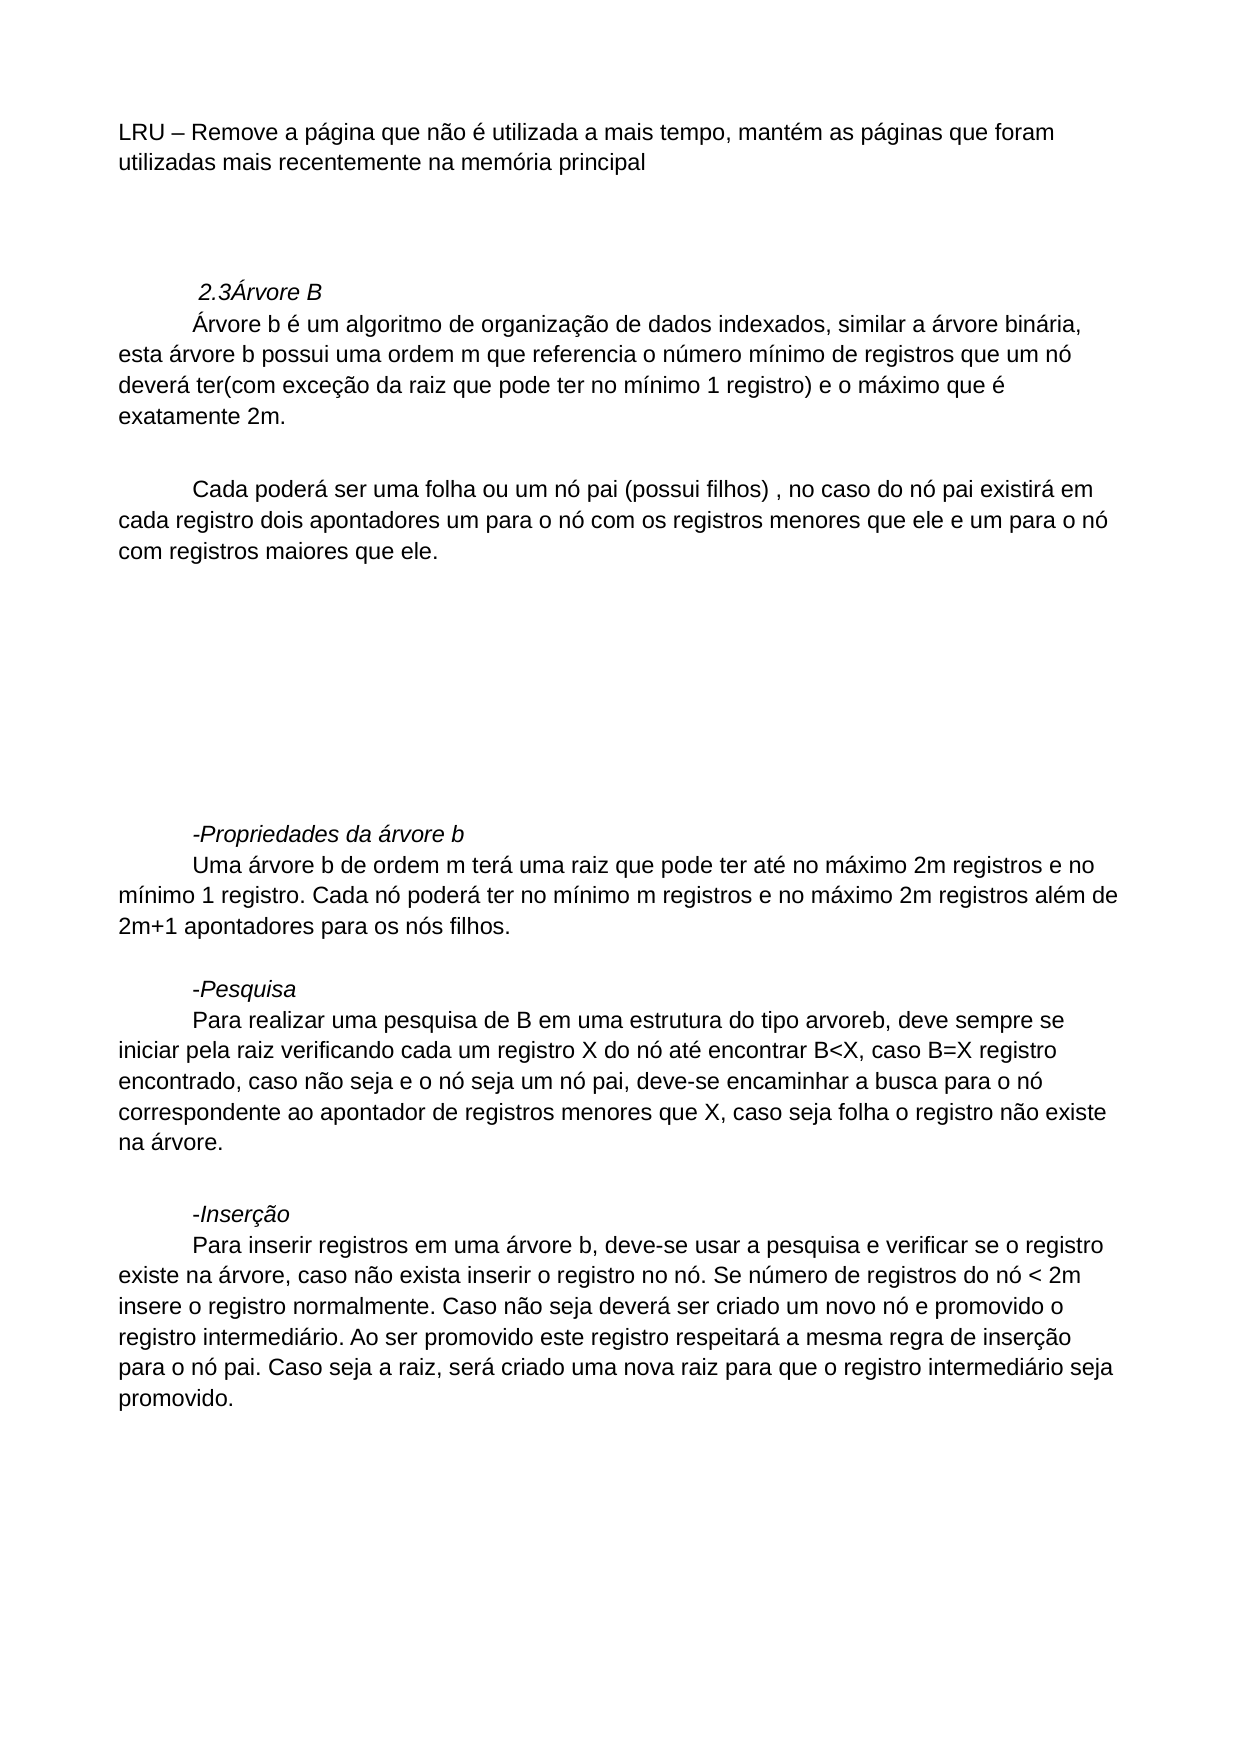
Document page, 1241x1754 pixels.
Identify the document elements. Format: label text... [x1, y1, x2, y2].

text Cada poderá ser uma folha ou um nó pai (possui filhos) , no caso do nó pai existirá em cada registro dois apontadores um para o nó com os registros menores que ele e um para o nó com registros maiores que ele. [118, 474, 1122, 564]
text Uma árvore b de ordem m terá uma raiz que pode ter até no máximo 2m registros e no mínimo 1 registro. Cada nó poderá ter no mínimo m registros e no máximo 2m registros além de 2m+1 apontadores para os nós filhos. [118, 851, 1122, 939]
text -Propriedades da árvore b [118, 821, 1122, 847]
text Para realizar uma pesquisa de B em uma estrutura do tipo arvoreb, deve sempre se iniciar pela raiz verificando cada um registro X do nó até encontrar B<X, caso B=X registro encontrado, caso não seja e o nó seja um nó pai, deve-se encaminhar a busca para o nó correspondente ao apontador de registros menores que X, caso seja folha o registro não existe na árvore. [118, 1006, 1122, 1156]
text 2.3Árvore B [118, 277, 1122, 306]
text -Inserção [118, 1201, 1122, 1228]
text Para inserir registros em uma árvore b, deve-se usar a pesquisa e verificar se o registro existe na árvore, caso não exista inserir o registro no nó. Se número de registros do nó < 2m insere o registro normalmente. Caso não seja deverá ser criado um novo nó e promovido o registro intermediário. Ao ser promovido este registro respeitará a mesma regra de inserção para o nó pai. Caso seja a raiz, será criado uma nova raiz para que o registro intermediário seja promovido. [118, 1231, 1122, 1411]
text Árvore b é um algoritmo de organização de dados indexados, similar a árvore binária, esta árvore b possui uma ordem m que referencia o número mínimo de registros que um nó deverá ter(com exceção da raiz que pode ter no mínimo 1 registro) e o máximo que é exatamente 2m. [118, 310, 1122, 429]
text -Pesquisa [118, 976, 1122, 1003]
text LRU – Remove a página que não é utilizada a mais tempo, mantém as páginas que foram utilizadas mais recentemente na memória principal [118, 118, 1122, 176]
